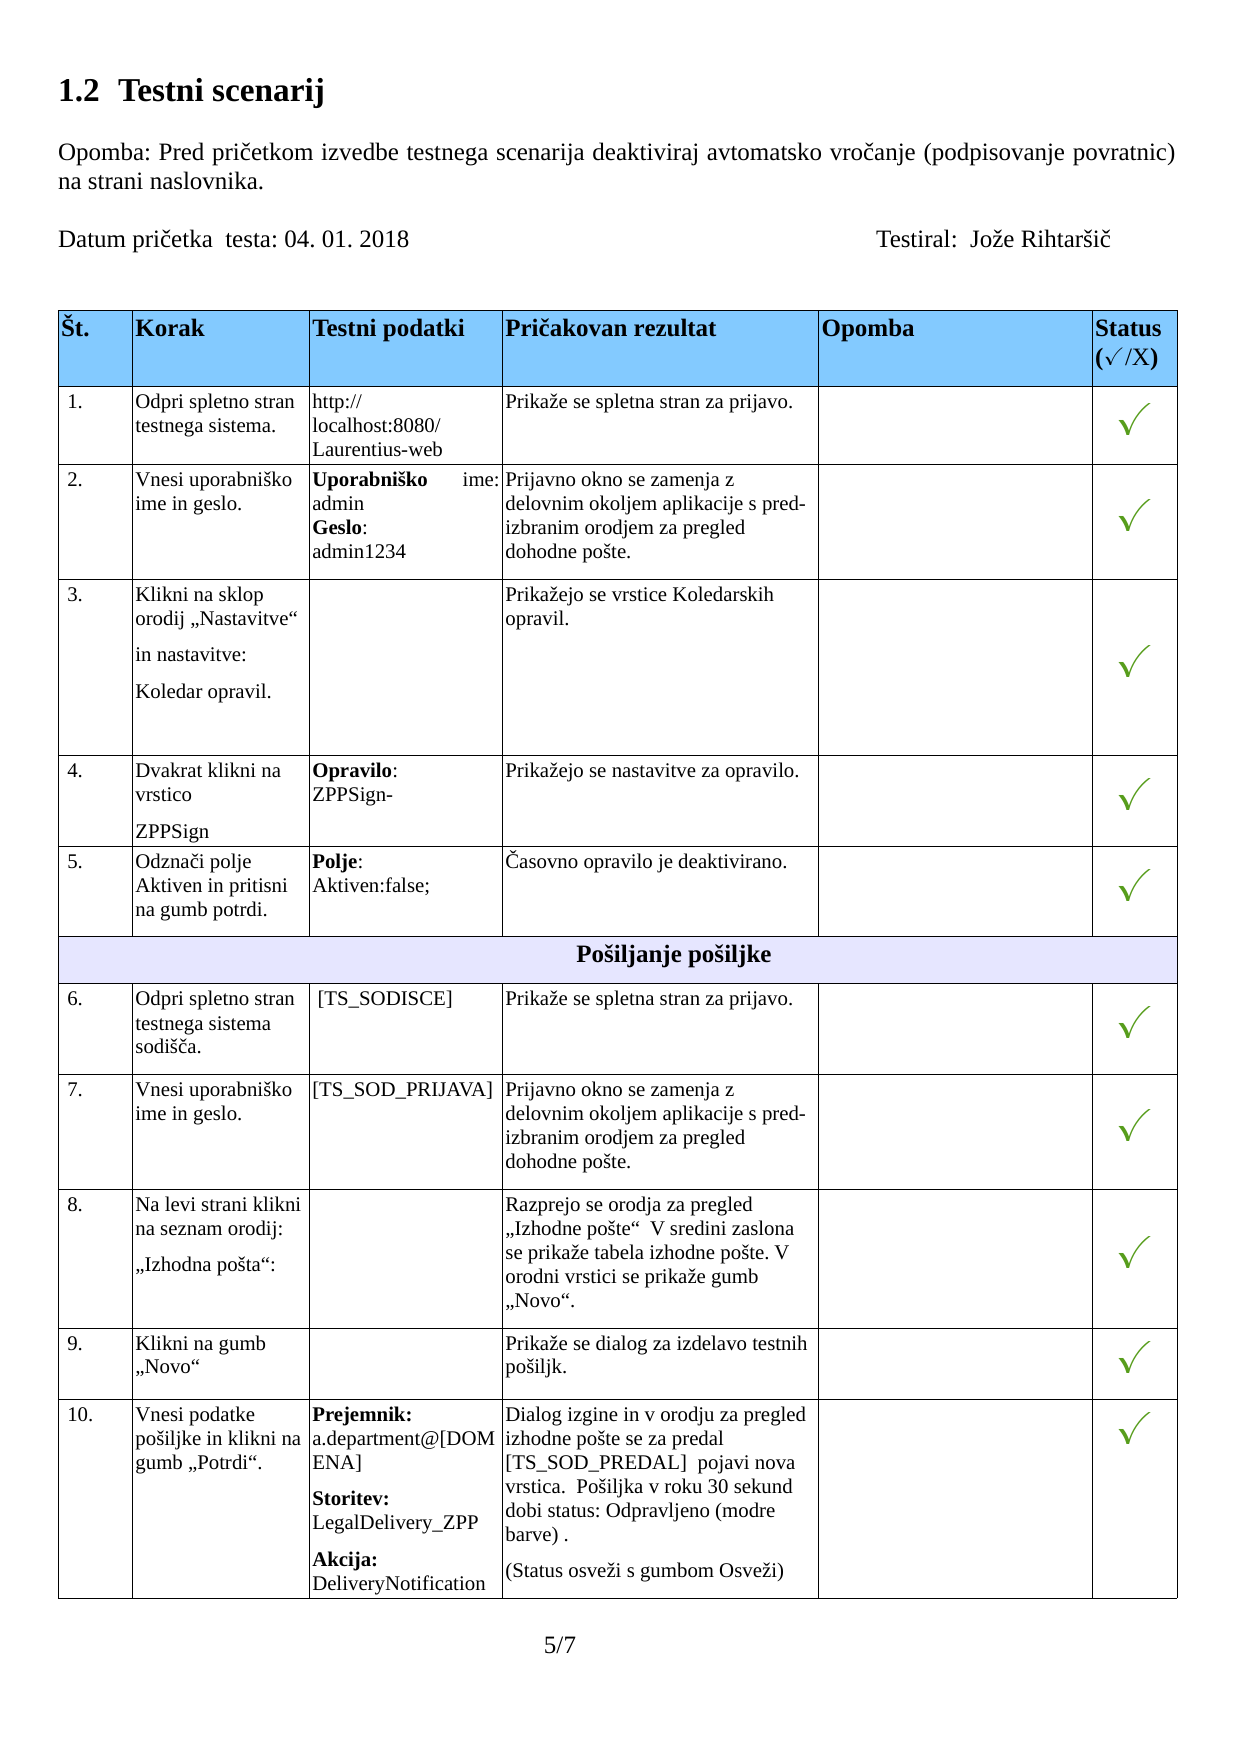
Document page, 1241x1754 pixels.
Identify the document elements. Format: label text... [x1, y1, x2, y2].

table_cell [TS_SODISCE] [310, 984, 502, 1074]
table_cell [819, 1329, 1092, 1398]
table_cell [59, 847, 132, 936]
table_cell Klikni na gumb „Novo“ [133, 1329, 309, 1398]
table_cell Prikaže se dialog za izdelavo testnih pošiljk. [503, 1329, 818, 1398]
table_cell [819, 1400, 1092, 1598]
table_cell Časovno opravilo je deaktivirano. [503, 847, 818, 936]
table_cell ✓ [1093, 387, 1177, 464]
table_cell ✓ [1093, 756, 1177, 846]
table_cell Dvakrat klikni na vrstico ZPPSign [133, 756, 309, 846]
table_cell [59, 756, 132, 846]
table_cell ✓ [1093, 847, 1177, 936]
table_cell Vnesi uporabniško ime in geslo. [133, 465, 309, 579]
table_cell [TS_SOD_PRIJAVA] [310, 1075, 502, 1189]
table_cell [59, 465, 132, 579]
table_cell [819, 1075, 1092, 1189]
table_cell Uporabniško ime: admin Geslo: admin1234 [310, 465, 502, 579]
table_cell [310, 1329, 502, 1398]
table_cell [310, 1190, 502, 1327]
table_cell Klikni na sklop orodij „Nastavitve“ in nastavitve: Koledar opravil. [133, 580, 309, 755]
table_cell [59, 1075, 132, 1189]
table_cell [59, 1190, 132, 1327]
table_cell ✓ [1093, 465, 1177, 579]
table_cell ✓ [1093, 1190, 1177, 1327]
table_cell Vnesi uporabniško ime in geslo. [133, 1075, 309, 1189]
table_cell Prikažejo se vrstice Koledarskih opravil. [503, 580, 818, 755]
table_cell ✓ [1093, 1329, 1177, 1398]
subtitle Testni scenarij [58, 70, 1177, 109]
table_cell [819, 465, 1092, 579]
table_cell [59, 984, 132, 1074]
table_cell Odpri spletno stran testnega sistema sodišča. [133, 984, 309, 1074]
table_cell [819, 847, 1092, 936]
table_cell [819, 580, 1092, 755]
table_cell Pošiljanje pošiljke [59, 937, 1177, 983]
table_header Pričakovan rezultat [503, 311, 818, 386]
table_header Opomba [819, 311, 1092, 386]
table_cell Na levi strani klikni na seznam orodij: „Izhodna pošta“: [133, 1190, 309, 1327]
table_cell Polje: Aktiven:false; [310, 847, 502, 936]
table_cell [59, 1329, 132, 1398]
table_cell Prikažejo se nastavitve za opravilo. [503, 756, 818, 846]
table_cell http://localhost:8080/Laurentius-web [310, 387, 502, 464]
table_cell Dialog izgine in v orodju za pregled izhodne pošte se za predal [TS_SOD_PREDAL] pojavi nova vrstica. Pošiljka v roku 30 sekund dobi status: Odpravljeno (modre barve) . (Status osveži s gumbom Osveži) [503, 1400, 818, 1598]
table_header Št. [59, 311, 132, 386]
table_cell Opravilo: ZPPSign- [310, 756, 502, 846]
table_cell Prijavno okno se zamenja z delovnim okoljem aplikacije s pred-izbranim orodjem za pregled dohodne pošte. [503, 465, 818, 579]
table_cell [59, 580, 132, 755]
text Opomba: Pred pričetkom izvedbe testnega scenarija deaktiviraj avtomatsko vročanje (podpisovanje povratnic) na strani naslovnika. [58, 137, 1177, 195]
table_header Status (✓/X) [1093, 311, 1177, 386]
table_cell Prikaže se spletna stran za prijavo. [503, 387, 818, 464]
table_cell ✓ [1093, 1075, 1177, 1189]
table_cell Prejemnik: a.department@[DOMENA] Storitev: LegalDelivery_ZPP Akcija: DeliveryNotification [310, 1400, 502, 1598]
text Datum pričetka testa: 04. 01. 2018 Testiral: Jože Rihtaršič [58, 224, 1177, 252]
table_cell [59, 1400, 132, 1598]
table_cell Vnesi podatke pošiljke in klikni na gumb „Potrdi“. [133, 1400, 309, 1598]
table_cell [59, 387, 132, 464]
table_cell [819, 387, 1092, 464]
table_cell [310, 580, 502, 755]
table_cell Prijavno okno se zamenja z delovnim okoljem aplikacije s pred-izbranim orodjem za pregled dohodne pošte. [503, 1075, 818, 1189]
table_cell Razprejo se orodja za pregled „Izhodne pošte“ V sredini zaslona se prikaže tabela izhodne pošte. V orodni vrstici se prikaže gumb „Novo“. [503, 1190, 818, 1327]
table_cell [819, 756, 1092, 846]
table_cell ✓ [1093, 1400, 1177, 1598]
table_cell ✓ [1093, 580, 1177, 755]
table_cell [819, 1190, 1092, 1327]
table_cell Odznači polje Aktiven in pritisni na gumb potrdi. [133, 847, 309, 936]
table_cell Odpri spletno stran testnega sistema. [133, 387, 309, 464]
table_cell Prikaže se spletna stran za prijavo. [503, 984, 818, 1074]
table_header Testni podatki [310, 311, 502, 386]
table_header Korak [133, 311, 309, 386]
table_cell [819, 984, 1092, 1074]
table_cell ✓ [1093, 984, 1177, 1074]
